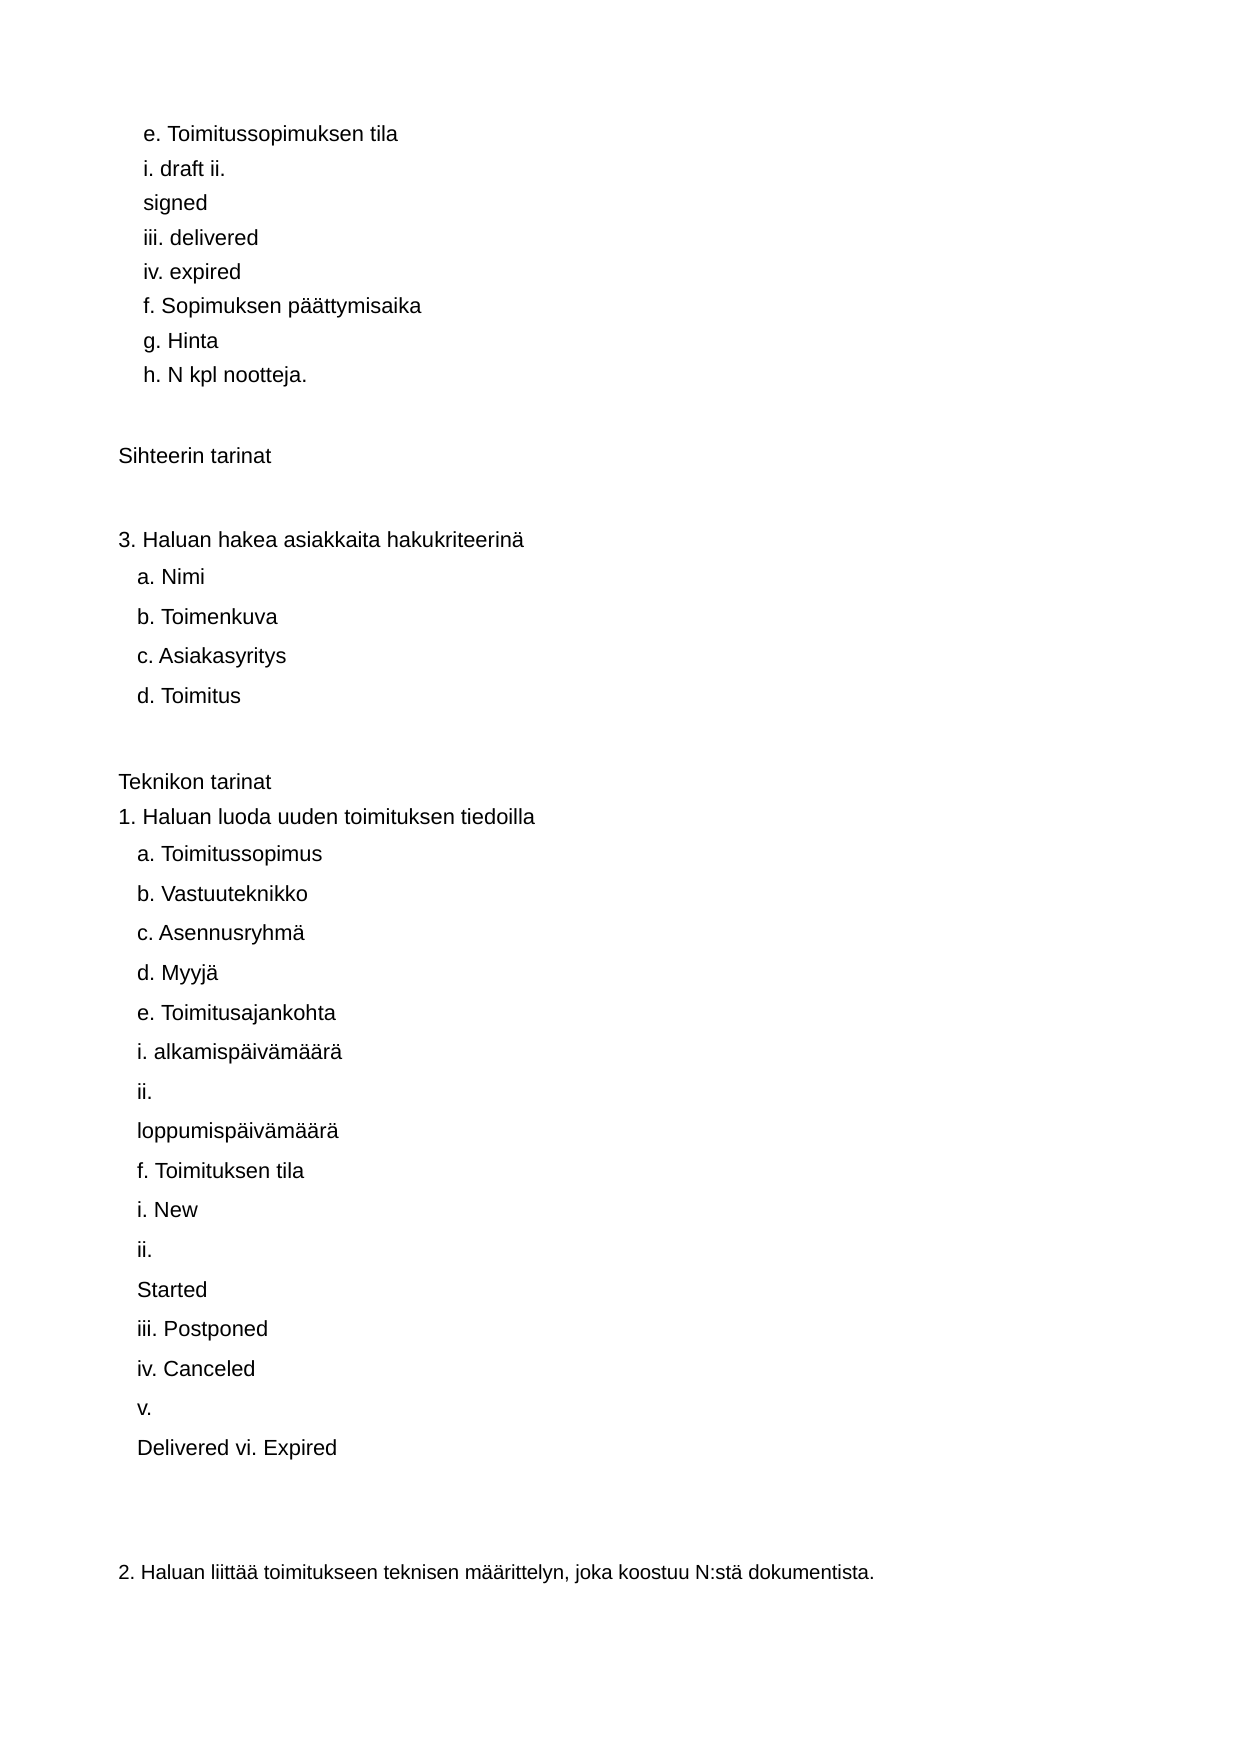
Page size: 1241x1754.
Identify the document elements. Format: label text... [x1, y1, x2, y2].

text iv. Canceled [118, 1353, 1122, 1382]
text b. Toimenkuva [118, 601, 1122, 630]
text c. Asennusryhmä [118, 917, 1122, 946]
text g. Hinta [118, 325, 1122, 354]
text 3. Haluan hakea asiakkaita hakukriteerinä [118, 527, 1122, 552]
text 2. Haluan liittää toimitukseen teknisen määrittelyn, joka koostuu N:stä dokumentista. [118, 1560, 1122, 1583]
text Sihteerin tarinat [118, 443, 1122, 468]
text iii. delivered [118, 222, 1122, 250]
text f. Toimituksen tila [118, 1155, 1122, 1184]
text d. Myyjä [118, 957, 1122, 986]
text signed [118, 187, 1122, 216]
text i. draft ii. [118, 153, 1122, 181]
text e. Toimitussopimuksen tila [118, 118, 1122, 147]
text i. New [118, 1194, 1122, 1223]
text a. Nimi [118, 561, 1122, 590]
text ii. [118, 1234, 1122, 1263]
text Started [118, 1274, 1122, 1302]
text a. Toimitussopimus [118, 838, 1122, 867]
text h. N kpl nootteja. [118, 359, 1122, 388]
text loppumispäivämäärä [118, 1115, 1122, 1144]
text i. alkamispäivämäärä [118, 1036, 1122, 1065]
text v. [118, 1392, 1122, 1421]
text ii. [118, 1076, 1122, 1104]
text b. Vastuuteknikko [118, 878, 1122, 907]
text c. Asiakasyritys [118, 641, 1122, 669]
text iv. expired [118, 256, 1122, 285]
text e. Toimitusajankohta [118, 997, 1122, 1025]
text f. Sopimuksen päättymisaika [118, 291, 1122, 319]
text iii. Postponed [118, 1313, 1122, 1342]
text Delivered vi. Expired [118, 1432, 1122, 1461]
text 1. Haluan luoda uuden toimituksen tiedoilla [118, 803, 1122, 829]
text d. Toimitus [118, 680, 1122, 709]
text Teknikon tarinat [118, 769, 1122, 794]
